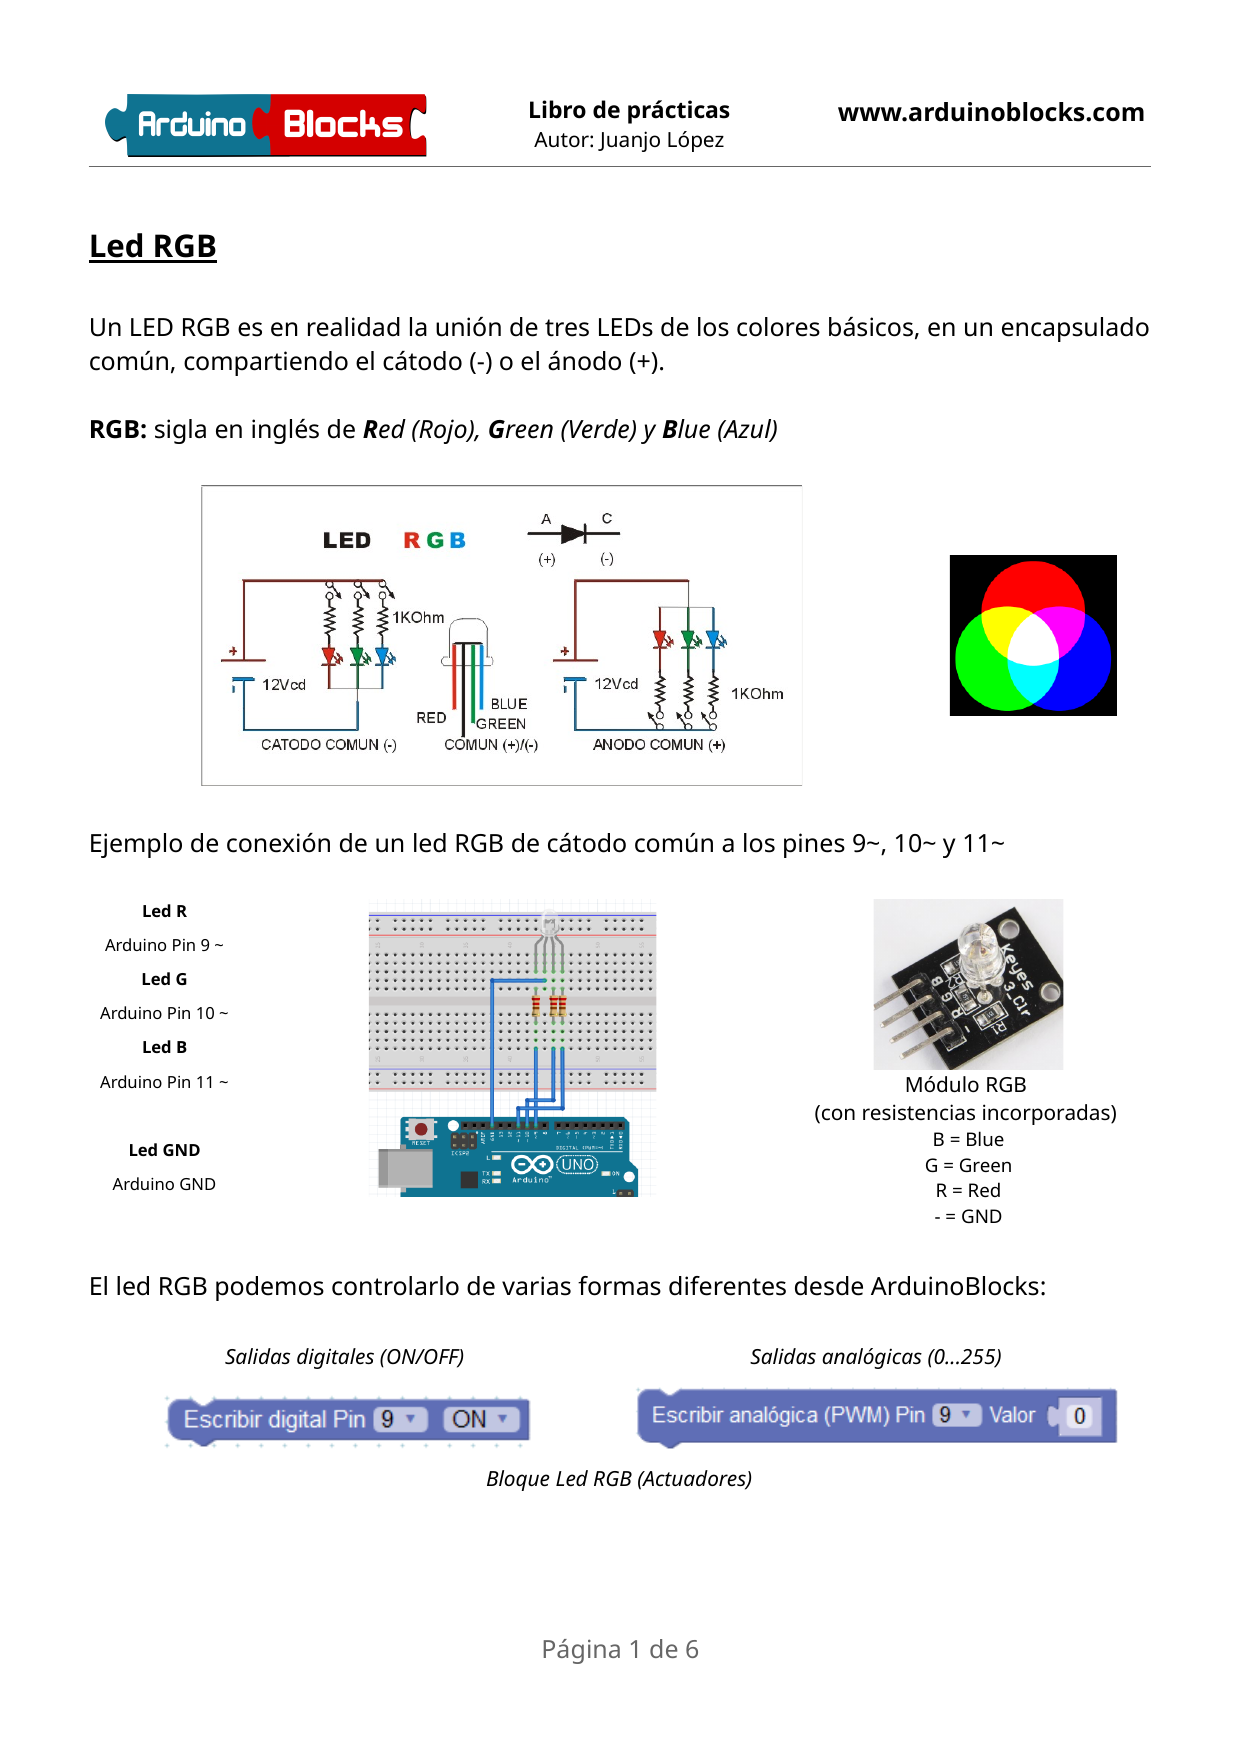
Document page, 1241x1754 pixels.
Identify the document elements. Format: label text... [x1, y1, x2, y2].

table_cell [89, 1099, 240, 1133]
table_cell Led G [89, 962, 240, 996]
table_header Salidas analógicas (0...255) [603, 1337, 1152, 1377]
text Un LED RGB es en realidad la unión de tres LEDs de los colores básicos, en un encapsulado común, compartiendo el cátodo (-) o el ánodo (+). [88, 309, 1152, 377]
table_cell [603, 1377, 1152, 1458]
table_cell Led GND [89, 1133, 240, 1167]
table_header [89, 480, 915, 791]
table_cell Bloque Led RGB (Actuadores) [89, 1458, 1152, 1498]
table_cell Arduino Pin 11 ~ [89, 1065, 240, 1099]
picture [155, 1382, 537, 1453]
table_cell Arduino Pin 10 ~ [89, 996, 240, 1030]
picture [632, 1382, 1123, 1453]
table_cell [89, 1377, 602, 1458]
table_header Led R [89, 894, 240, 928]
text RGB: sigla en inglés de Red (Rojo), Green (Verde) y Blue (Azul) [88, 412, 1152, 446]
table_header [240, 894, 785, 1234]
table_header Módulo RGB (con resistencias incorporadas) B = Blue G = Green R = Red - = GND [785, 894, 1152, 1234]
table_cell Led B [89, 1030, 240, 1064]
table_header Salidas digitales (ON/OFF) [89, 1337, 602, 1377]
table_cell Arduino GND [89, 1167, 240, 1234]
picture [949, 555, 1117, 716]
text Ejemplo de conexión de un led RGB de cátodo común a los pines 9~, 10~ y 11~ [88, 826, 1152, 859]
text Led RGB [88, 224, 1152, 267]
picture [105, 94, 427, 157]
picture [873, 899, 1064, 1070]
picture [368, 899, 657, 1197]
picture [201, 485, 803, 786]
table_cell Arduino Pin 9 ~ [89, 928, 240, 962]
table_header [915, 480, 1152, 791]
text El led RGB podemos controlarlo de varias formas diferentes desde ArduinoBlocks: [88, 1268, 1152, 1303]
